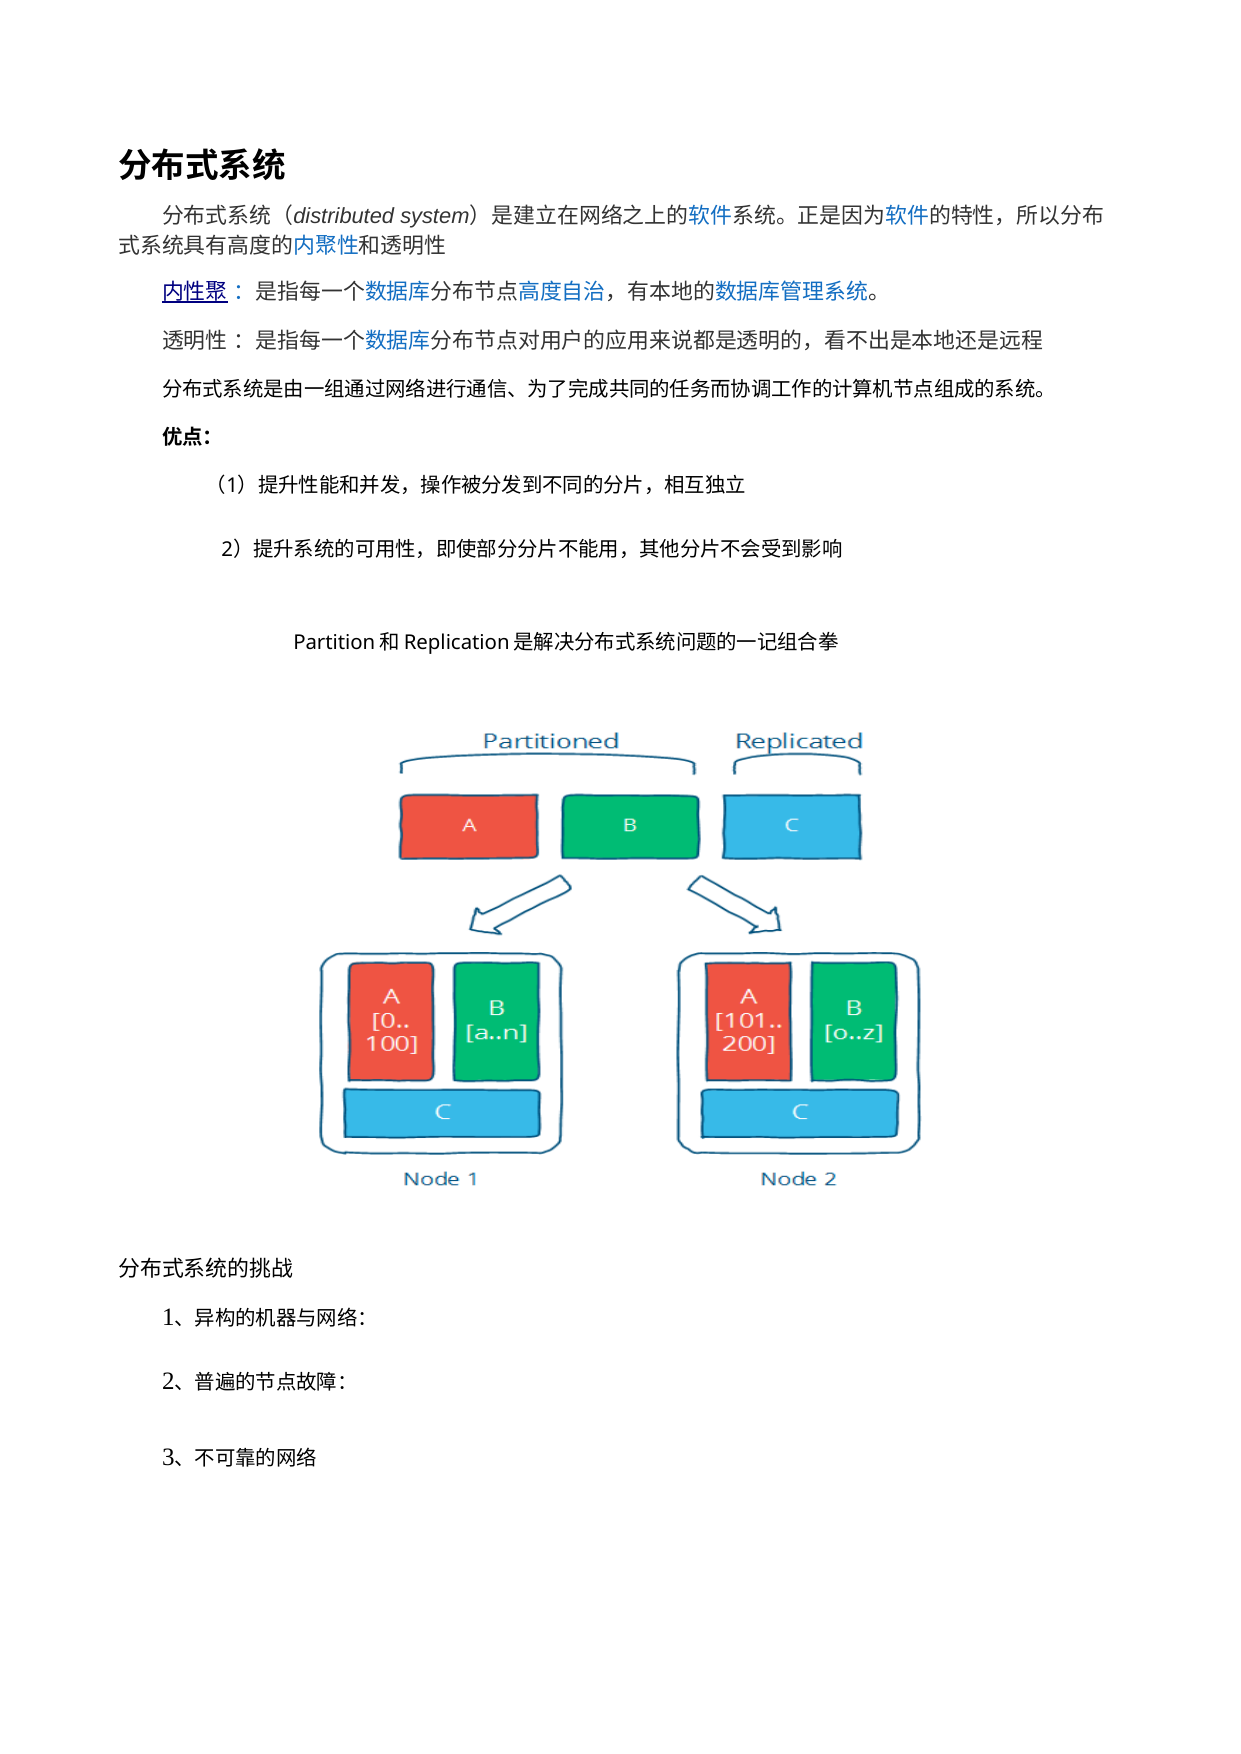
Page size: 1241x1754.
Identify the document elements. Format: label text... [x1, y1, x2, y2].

picture [318, 722, 922, 1200]
text 3、不可靠的网络 [118, 1441, 1106, 1471]
text 优点： [118, 421, 1122, 450]
text Partition和Replication是解决分布式系统问题的一记组合拳 [118, 593, 1122, 656]
text 分布式系统的挑战 [118, 1251, 1122, 1283]
text 2、普遍的节点故障： [118, 1366, 1106, 1396]
text 1、异构的机器与网络： [118, 1302, 1122, 1332]
text （1）提升性能和并发，操作被分发到不同的分片，相互独立 [118, 469, 1122, 498]
text 2）提升系统的可用性，即使部分分片不能用，其他分片不会受到影响 [134, 533, 1106, 563]
subtitle 分布式系统 [118, 139, 1122, 187]
text 分布式系统（distributed system）是建立在网络之上的软件系统。正是因为软件的特性，所以分布式系统具有高度的内聚性和透明性 [118, 200, 1122, 258]
text 内性聚 ：是指每一个数据库分布节点高度自治，有本地的数据库管理系统。 [118, 276, 1122, 306]
text 透明性 ：是指每一个数据库分布节点对用户的应用来说都是透明的，看不出是本地还是远程 [118, 325, 1122, 353]
text 分布式系统是由一组通过网络进行通信、为了完成共同的任务而协调工作的计算机节点组成的系统。 [118, 372, 1122, 402]
